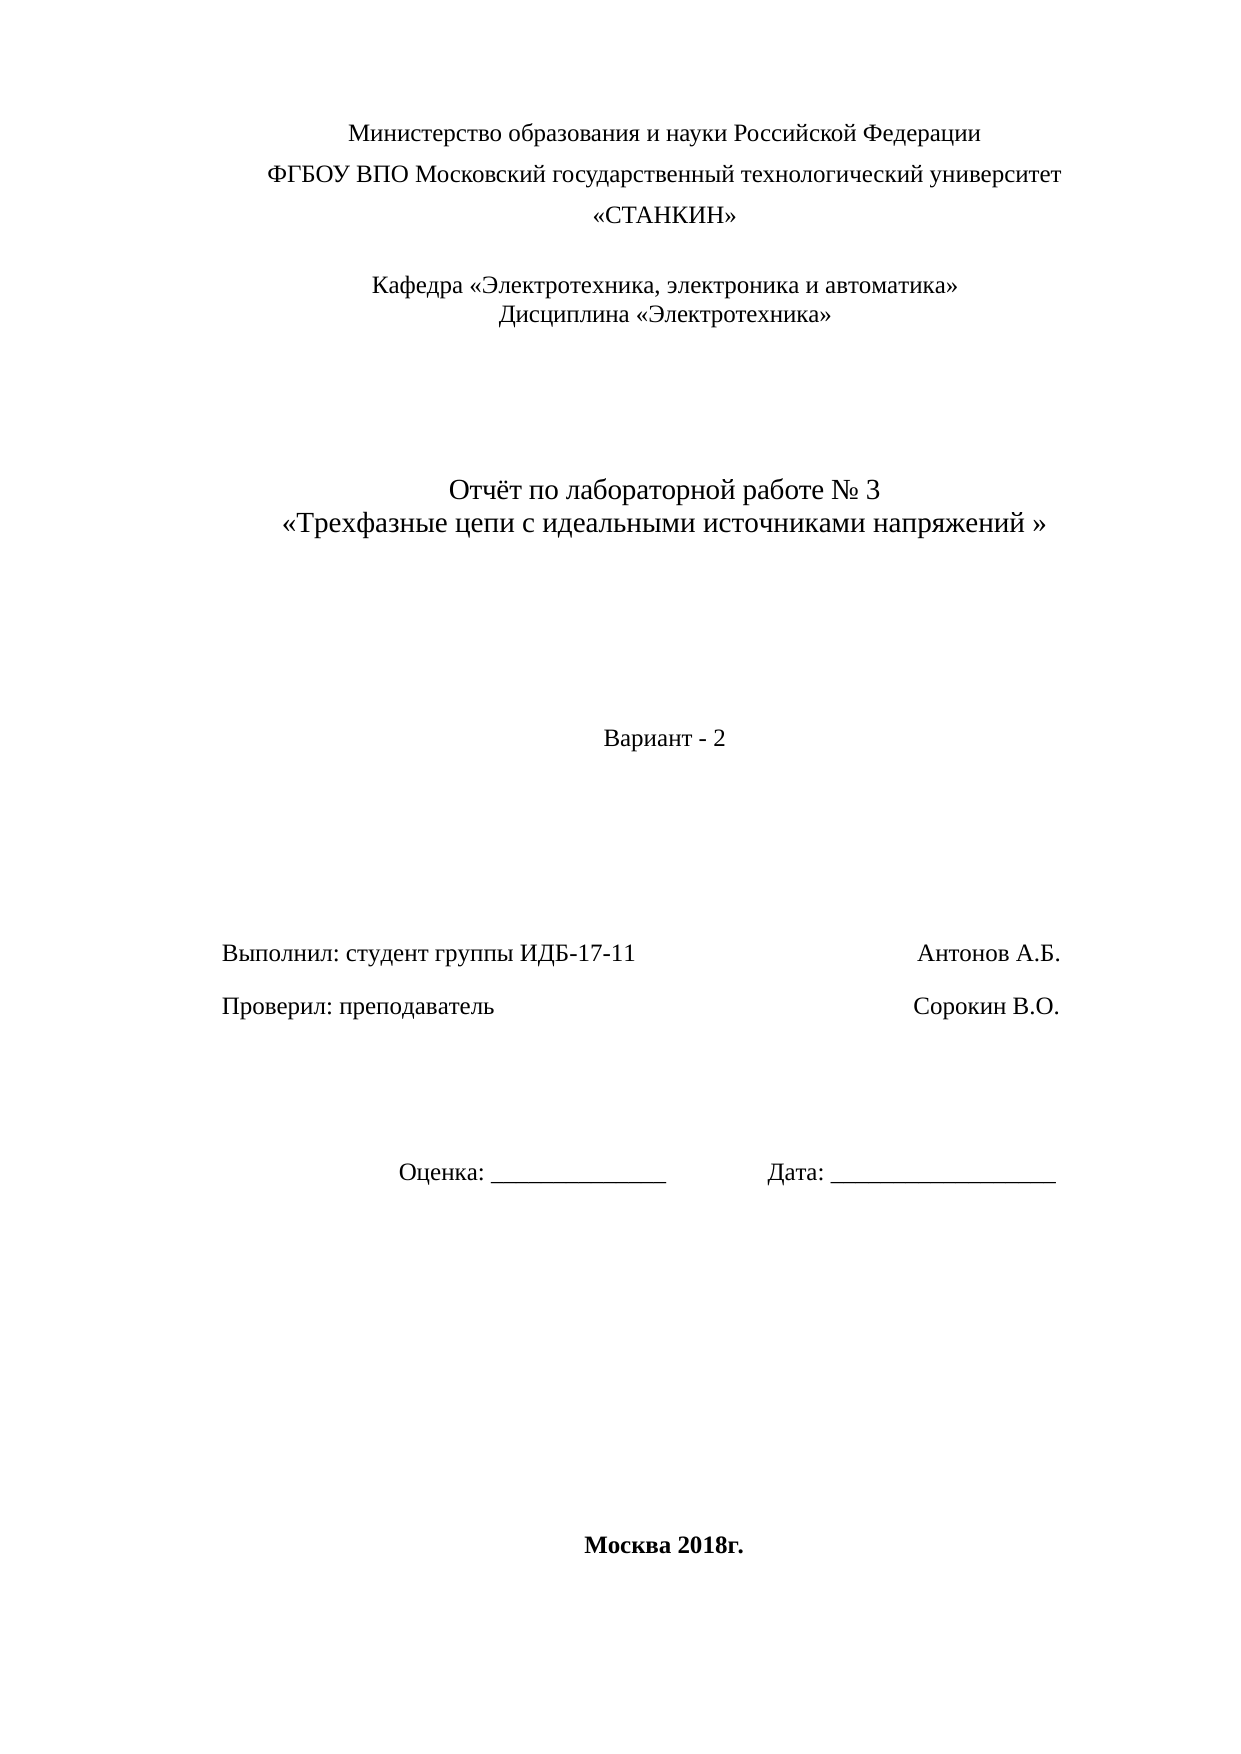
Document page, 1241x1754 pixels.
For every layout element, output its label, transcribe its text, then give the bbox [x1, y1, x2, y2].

text Москва 2018г. [177, 1531, 1152, 1559]
text Оценка: ______________ Дата: __________________ [177, 1157, 1152, 1186]
text Вариант - 2 [177, 723, 1152, 751]
text ФГБОУ ВПО Московский государственный технологический университет [177, 159, 1152, 188]
text Дисциплина «Электротехника» [177, 299, 1153, 328]
text Проверил: преподаватель Сорокин В.О. [222, 991, 1152, 1020]
text Отчёт по лабораторной работе № 3 [177, 472, 1151, 505]
text «СТАНКИН» [177, 201, 1152, 229]
text «Трехфазные цепи с идеальными источниками напряжений » [177, 505, 1151, 539]
text Выполнил: студент группы ИДБ-17-11 Антонов А.Б. [222, 938, 1152, 966]
text Кафедра «Электротехника, электроника и автоматика» [177, 271, 1153, 299]
text Министерство образования и науки Российской Федерации [177, 118, 1152, 147]
